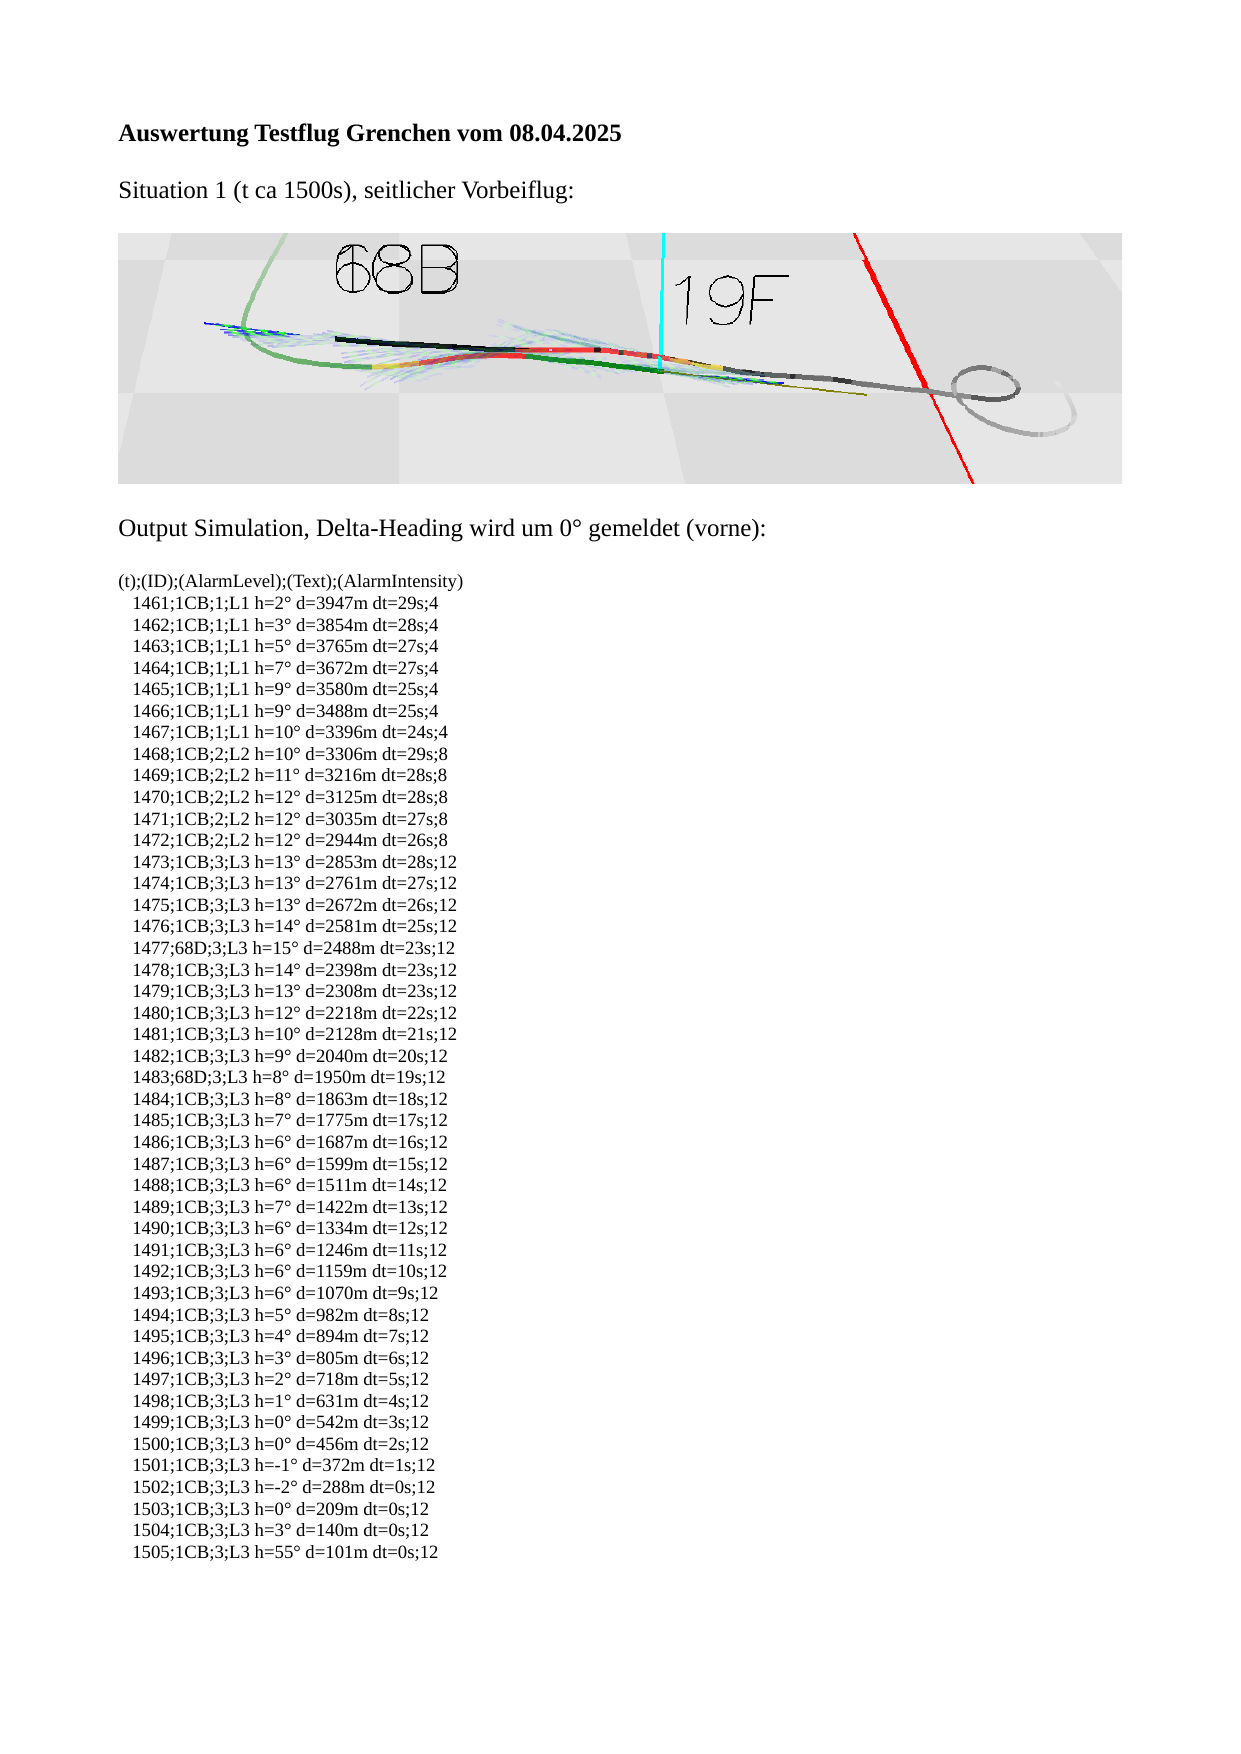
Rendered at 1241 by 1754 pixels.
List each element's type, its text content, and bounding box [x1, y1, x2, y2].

text 1495;1CB;3;L3 h=4° d=894m dt=7s;12 [118, 1325, 1122, 1347]
text 1466;1CB;1;L1 h=9° d=3488m dt=25s;4 [118, 700, 1122, 721]
text 1494;1CB;3;L3 h=5° d=982m dt=8s;12 [118, 1303, 1122, 1325]
text 1505;1CB;3;L3 h=55° d=101m dt=0s;12 [118, 1541, 1122, 1562]
text 1472;1CB;2;L2 h=12° d=2944m dt=26s;8 [118, 829, 1122, 851]
text 1483;68D;3;L3 h=8° d=1950m dt=19s;12 [118, 1066, 1122, 1088]
text 1486;1CB;3;L3 h=6° d=1687m dt=16s;12 [118, 1131, 1122, 1152]
text 1473;1CB;3;L3 h=13° d=2853m dt=28s;12 [118, 851, 1122, 872]
text 1498;1CB;3;L3 h=1° d=631m dt=4s;12 [118, 1390, 1122, 1411]
text 1474;1CB;3;L3 h=13° d=2761m dt=27s;12 [118, 872, 1122, 894]
text 1470;1CB;2;L2 h=12° d=3125m dt=28s;8 [118, 786, 1122, 807]
text 1464;1CB;1;L1 h=7° d=3672m dt=27s;4 [118, 657, 1122, 678]
text 1501;1CB;3;L3 h=-1° d=372m dt=1s;12 [118, 1454, 1122, 1476]
text 1490;1CB;3;L3 h=6° d=1334m dt=12s;12 [118, 1217, 1122, 1239]
text 1478;1CB;3;L3 h=14° d=2398m dt=23s;12 [118, 958, 1122, 980]
text 1462;1CB;1;L1 h=3° d=3854m dt=28s;4 [118, 613, 1122, 635]
picture [118, 233, 1123, 484]
text Situation 1 (t ca 1500s), seitlicher Vorbeiflug: [118, 176, 1122, 204]
text 1469;1CB;2;L2 h=11° d=3216m dt=28s;8 [118, 764, 1122, 786]
text 1463;1CB;1;L1 h=5° d=3765m dt=27s;4 [118, 635, 1122, 657]
text 1465;1CB;1;L1 h=9° d=3580m dt=25s;4 [118, 678, 1122, 700]
text 1479;1CB;3;L3 h=13° d=2308m dt=23s;12 [118, 980, 1122, 1002]
text 1492;1CB;3;L3 h=6° d=1159m dt=10s;12 [118, 1260, 1122, 1282]
text 1477;68D;3;L3 h=15° d=2488m dt=23s;12 [118, 937, 1122, 958]
text 1499;1CB;3;L3 h=0° d=542m dt=3s;12 [118, 1411, 1122, 1433]
text 1471;1CB;2;L2 h=12° d=3035m dt=27s;8 [118, 807, 1122, 829]
text 1504;1CB;3;L3 h=3° d=140m dt=0s;12 [118, 1519, 1122, 1541]
text 1493;1CB;3;L3 h=6° d=1070m dt=9s;12 [118, 1282, 1122, 1303]
text 1484;1CB;3;L3 h=8° d=1863m dt=18s;12 [118, 1088, 1122, 1109]
text 1491;1CB;3;L3 h=6° d=1246m dt=11s;12 [118, 1239, 1122, 1260]
text (t);(ID);(AlarmLevel);(Text);(AlarmIntensity) [118, 570, 1122, 592]
text 1497;1CB;3;L3 h=2° d=718m dt=5s;12 [118, 1368, 1122, 1390]
text 1475;1CB;3;L3 h=13° d=2672m dt=26s;12 [118, 894, 1122, 915]
text 1480;1CB;3;L3 h=12° d=2218m dt=22s;12 [118, 1002, 1122, 1023]
text 1502;1CB;3;L3 h=-2° d=288m dt=0s;12 [118, 1476, 1122, 1497]
text Auswertung Testflug Grenchen vom 08.04.2025 [118, 118, 1122, 147]
text 1485;1CB;3;L3 h=7° d=1775m dt=17s;12 [118, 1109, 1122, 1131]
text 1500;1CB;3;L3 h=0° d=456m dt=2s;12 [118, 1433, 1122, 1454]
text 1461;1CB;1;L1 h=2° d=3947m dt=29s;4 [118, 592, 1122, 613]
text 1481;1CB;3;L3 h=10° d=2128m dt=21s;12 [118, 1023, 1122, 1045]
text 1467;1CB;1;L1 h=10° d=3396m dt=24s;4 [118, 721, 1122, 743]
text 1487;1CB;3;L3 h=6° d=1599m dt=15s;12 [118, 1152, 1122, 1174]
text 1489;1CB;3;L3 h=7° d=1422m dt=13s;12 [118, 1196, 1122, 1217]
text Output Simulation, Delta-Heading wird um 0° gemeldet (vorne): [118, 513, 1122, 542]
text 1496;1CB;3;L3 h=3° d=805m dt=6s;12 [118, 1347, 1122, 1368]
text 1503;1CB;3;L3 h=0° d=209m dt=0s;12 [118, 1497, 1122, 1519]
text 1476;1CB;3;L3 h=14° d=2581m dt=25s;12 [118, 915, 1122, 937]
text 1468;1CB;2;L2 h=10° d=3306m dt=29s;8 [118, 743, 1122, 764]
text 1482;1CB;3;L3 h=9° d=2040m dt=20s;12 [118, 1045, 1122, 1066]
text 1488;1CB;3;L3 h=6° d=1511m dt=14s;12 [118, 1174, 1122, 1196]
